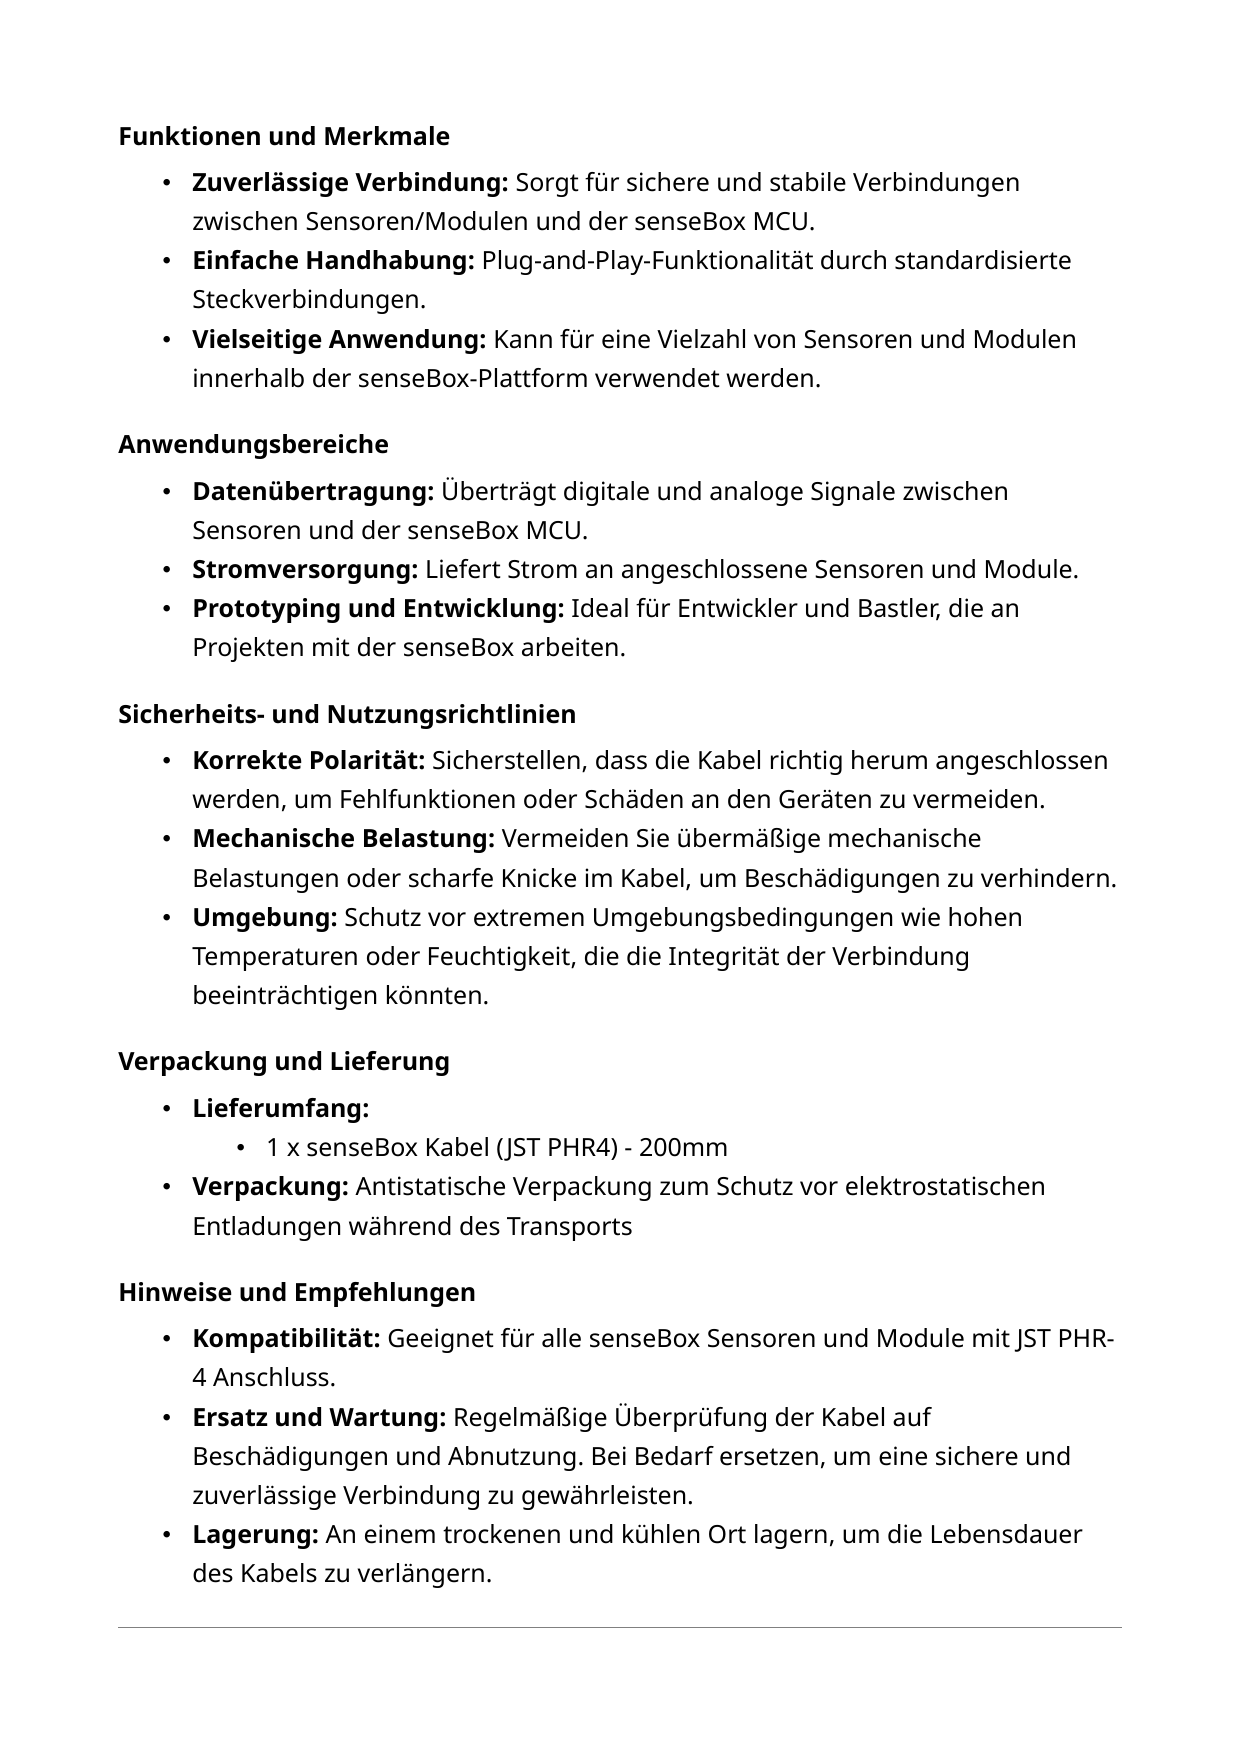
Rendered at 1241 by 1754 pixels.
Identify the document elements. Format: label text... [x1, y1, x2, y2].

list Stromversorgung: Liefert Strom an angeschlossene Sensoren und Module. [162, 552, 1122, 586]
list Ersatz und Wartung: Regelmäßige Überprüfung der Kabel auf Beschädigungen und Abnutzung. Bei Bedarf ersetzen, um eine sichere und zuverlässige Verbindung zu gewährleisten. [162, 1399, 1122, 1512]
subtitle Hinweise und Empfehlungen [118, 1274, 1122, 1308]
list Vielseitige Anwendung: Kann für eine Vielzahl von Sensoren und Modulen innerhalb der senseBox-Plattform verwendet werden. [162, 321, 1122, 394]
list Kompatibilität: Geeignet für alle senseBox Sensoren und Module mit JST PHR-4 Anschluss. [162, 1321, 1122, 1394]
subtitle Anwendungsbereiche [118, 427, 1122, 461]
list Lagerung: An einem trockenen und kühlen Ort lagern, um die Lebensdauer des Kabels zu verlängern. [162, 1517, 1122, 1590]
list Verpackung: Antistatische Verpackung zum Schutz vor elektrostatischen Entladungen während des Transports [162, 1169, 1122, 1242]
list Zuverlässige Verbindung: Sorgt für sichere und stabile Verbindungen zwischen Sensoren/Modulen und der senseBox MCU. [162, 165, 1122, 238]
list Lieferumfang: [162, 1091, 1122, 1125]
list Datenübertragung: Überträgt digitale und analoge Signale zwischen Sensoren und der senseBox MCU. [162, 473, 1122, 547]
list Umgebung: Schutz vor extremen Umgebungsbedingungen wie hohen Temperaturen oder Feuchtigkeit, die die Integrität der Verbindung beeinträchtigen könnten. [162, 899, 1122, 1012]
subtitle Verpackung und Lieferung [118, 1044, 1122, 1078]
subtitle Sicherheits- und Nutzungsrichtlinien [118, 696, 1122, 730]
list Mechanische Belastung: Vermeiden Sie übermäßige mechanische Belastungen oder scharfe Knicke im Kabel, um Beschädigungen zu verhindern. [162, 821, 1122, 894]
list 1 x senseBox Kabel (JST PHR4) - 200mm [236, 1130, 1122, 1164]
subtitle Funktionen und Merkmale [118, 118, 1122, 152]
list Einfache Handhabung: Plug-and-Play-Funktionalität durch standardisierte Steckverbindungen. [162, 243, 1122, 316]
list Korrekte Polarität: Sicherstellen, dass die Kabel richtig herum angeschlossen werden, um Fehlfunktionen oder Schäden an den Geräten zu vermeiden. [162, 743, 1122, 816]
list Prototyping und Entwicklung: Ideal für Entwickler und Bastler, die an Projekten mit der senseBox arbeiten. [162, 591, 1122, 664]
